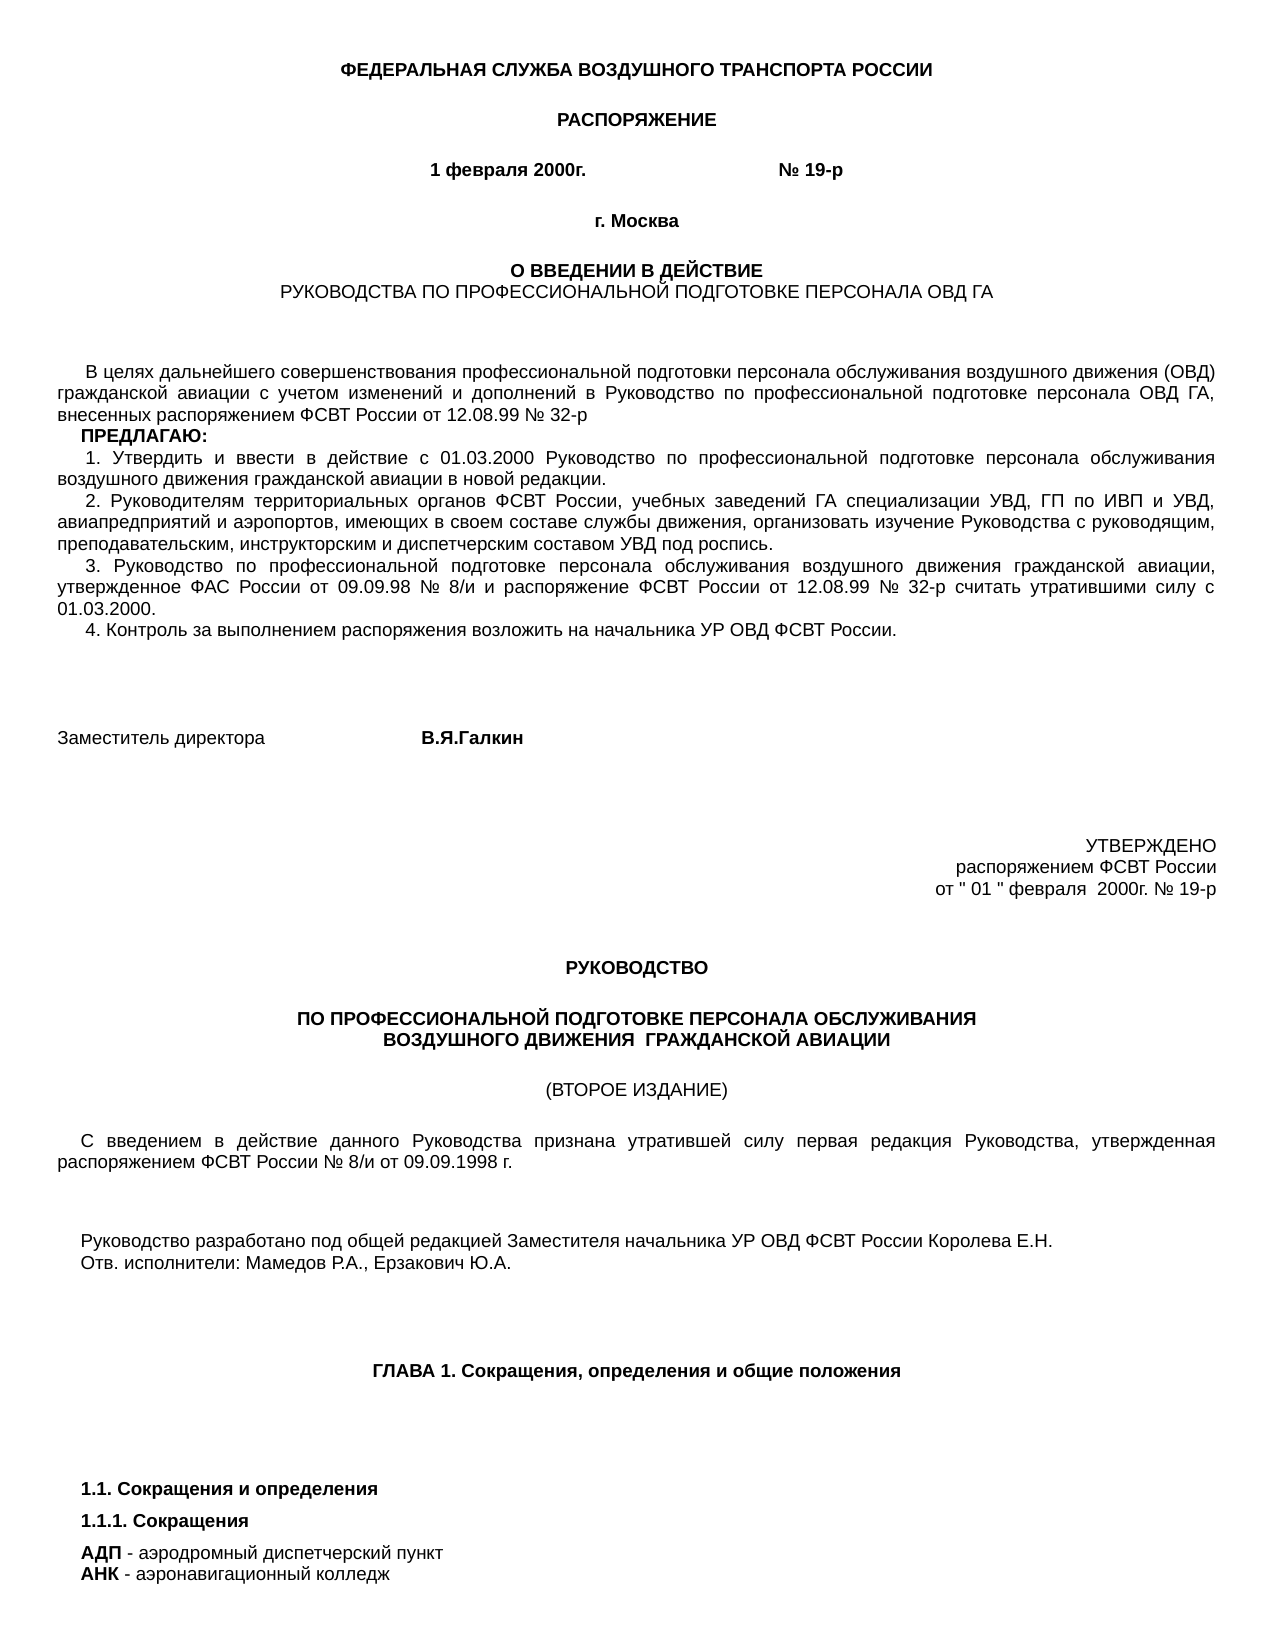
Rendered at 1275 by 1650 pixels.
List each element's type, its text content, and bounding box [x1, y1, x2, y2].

text ФЕДЕРАЛЬНАЯ СЛУЖБА ВОЗДУШНОГО ТРАНСПОРТА РОССИИ [57, 58, 1216, 80]
text В целях дальнейшего совершенствования профессиональной подготовки персонала обслуживания воздушного движения (ОВД) гражданской авиации с учетом изменений и дополнений в Руководство по профессиональной подготовке персонала ОВД ГА, внесенных распоряжением ФСВТ России от 12.08.99 № 32-р [57, 360, 1216, 425]
text г. Москва [57, 209, 1216, 231]
text РУКОВОДСТВО [57, 957, 1216, 978]
text 3. Руководство по профессиональной подготовке персонала обслуживания воздушного движения гражданской авиации, утвержденное ФАС России от 09.09.98 № 8/и и распоряжение ФСВТ России от 12.08.99 № 32-р считать утратившими силу с 01.03.2000. [57, 554, 1216, 619]
text АНК - аэронавигационный колледж [57, 1563, 1216, 1585]
text 1 февраля 2000г. № 19-р [57, 159, 1216, 181]
text ГЛАВА 1. Сокращения, определения и общие положения [57, 1359, 1216, 1381]
text 1.1.1. Сокращения [57, 1510, 1216, 1531]
text ВОЗДУШНОГО ДВИЖЕНИЯ ГРАЖДАНСКОЙ АВИАЦИИ [57, 1029, 1216, 1050]
text С введением в действие данного Руководства признана утратившей силу первая редакция Руководства, утвержденная распоряжением ФСВТ России № 8/и от 09.09.1998 г. [57, 1129, 1216, 1173]
text УТВЕРЖДЕНО [57, 835, 1216, 856]
text 4. Контроль за выполнением распоряжения возложить на начальника УР ОВД ФСВТ России. [57, 619, 1216, 641]
text РАСПОРЯЖЕНИЕ [57, 109, 1216, 130]
text ПО ПРОФЕССИОНАЛЬНОЙ ПОДГОТОВКЕ ПЕРСОНАЛА ОБСЛУЖИВАНИЯ [57, 1007, 1216, 1029]
text РУКОВОДСТВА ПО ПРОФЕССИОНАЛЬНОЙ ПОДГОТОВКЕ ПЕРСОНАЛА ОВД ГА [57, 281, 1216, 303]
text 1. Утвердить и ввести в действие с 01.03.2000 Руководство по профессиональной подготовке персонала обслуживания воздушного движения гражданской авиации в новой редакции. [57, 447, 1216, 490]
text распоряжением ФСВТ России [57, 856, 1216, 878]
text от " 01 " февраля 2000г. № 19-р [57, 878, 1216, 899]
text 1.1. Сокращения и определения [57, 1478, 1216, 1499]
text (ВТОРОЕ ИЗДАНИЕ) [57, 1079, 1216, 1101]
text 2. Руководителям территориальных органов ФСВТ России, учебных заведений ГА специализации УВД, ГП по ИВП и УВД, авиапредприятий и аэропортов, имеющих в своем составе службы движения, организовать изучение Руководства с руководящим, преподавательским, инструкторским и диспетчерским составом УВД под роспись. [57, 490, 1216, 554]
text ПРЕДЛАГАЮ: [57, 425, 1216, 447]
text АДП - аэродромный диспетчерский пункт [57, 1542, 1216, 1563]
text Заместитель директора В.Я.Галкин [57, 727, 1216, 748]
text О ВВЕДЕНИИ В ДЕЙСТВИЕ [57, 260, 1216, 281]
text Руководство разработано под общей редакцией Заместителя начальника УР ОВД ФСВТ России Королева Е.Н. [57, 1230, 1216, 1252]
text Отв. исполнители: Мамедов Р.А., Ерзакович Ю.А. [57, 1252, 1216, 1273]
